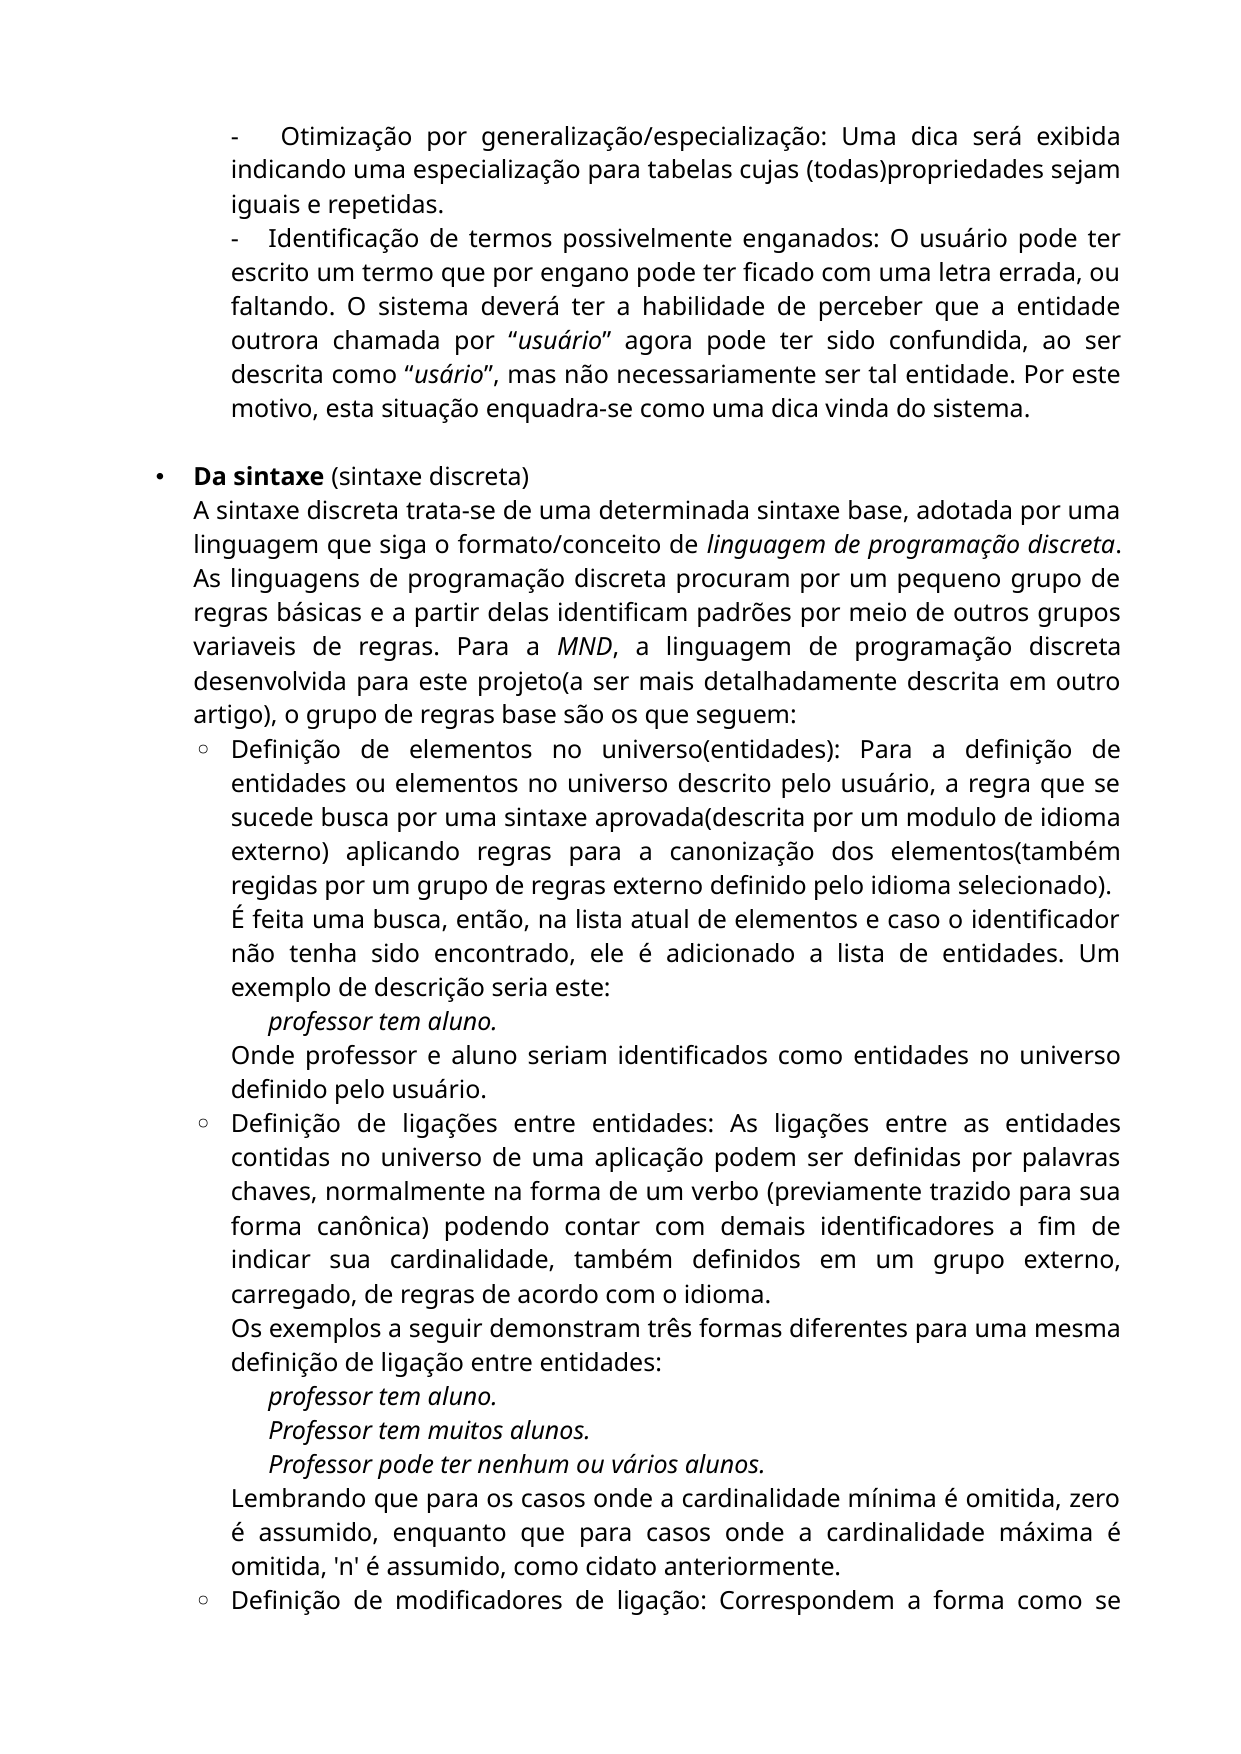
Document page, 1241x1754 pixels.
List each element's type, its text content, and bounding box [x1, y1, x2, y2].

list Professor tem muitos alunos. [231, 1412, 1122, 1447]
list Onde professor e aluno seriam identificados como entidades no universo definido pelo usuário. [193, 1038, 1122, 1106]
list Definição de modificadores de ligação: Correspondem a forma como se [193, 1583, 1122, 1617]
list Definição de elementos no universo(entidades): Para a definição de entidades ou elementos no universo descrito pelo usuário, a regra que se sucede busca por uma sintaxe aprovada(descrita por um modulo de idioma externo) aplicando regras para a canonização dos elementos(também regidas por um grupo de regras externo definido pelo idioma selecionado). [193, 731, 1122, 902]
list Os exemplos a seguir demonstram três formas diferentes para uma mesma definição de ligação entre entidades: [193, 1310, 1122, 1378]
list Professor pode ter nenhum ou vários alunos. [231, 1447, 1122, 1481]
list Lembrando que para os casos onde a cardinalidade mínima é omitida, zero é assumido, enquanto que para casos onde a cardinalidade máxima é omitida, 'n' é assumido, como cidato anteriormente. [193, 1481, 1122, 1583]
list professor tem aluno. [231, 1004, 1122, 1038]
list É feita uma busca, então, na lista atual de elementos e caso o identificador não tenha sido encontrado, ele é adicionado a lista de entidades. Um exemplo de descrição seria este: [193, 902, 1122, 1004]
list - Identificação de termos possivelmente enganados: O usuário pode ter escrito um termo que por engano pode ter ficado com uma letra errada, ou faltando. O sistema deverá ter a habilidade de perceber que a entidade outrora chamada por “usuário” agora pode ter sido confundida, ao ser descrita como “usário”, mas não necessariamente ser tal entidade. Por este motivo, esta situação enquadra-se como uma dica vinda do sistema. [193, 220, 1122, 425]
list Da sintaxe (sintaxe discreta) [156, 459, 1122, 493]
list Definição de ligações entre entidades: As ligações entre as entidades contidas no universo de uma aplicação podem ser definidas por palavras chaves, normalmente na forma de um verbo (previamente trazido para sua forma canônica) podendo contar com demais identificadores a fim de indicar sua cardinalidade, também definidos em um grupo externo, carregado, de regras de acordo com o idioma. [193, 1106, 1122, 1310]
list professor tem aluno. [231, 1378, 1122, 1412]
list A sintaxe discreta trata-se de uma determinada sintaxe base, adotada por uma linguagem que siga o formato/conceito de linguagem de programação discreta. As linguagens de programação discreta procuram por um pequeno grupo de regras básicas e a partir delas identificam padrões por meio de outros grupos variaveis de regras. Para a MND, a linguagem de programação discreta desenvolvida para este projeto(a ser mais detalhadamente descrita em outro artigo), o grupo de regras base são os que seguem: [156, 493, 1122, 731]
list - Otimização por generalização/especialização: Uma dica será exibida indicando uma especialização para tabelas cujas (todas)propriedades sejam iguais e repetidas. [193, 118, 1122, 220]
